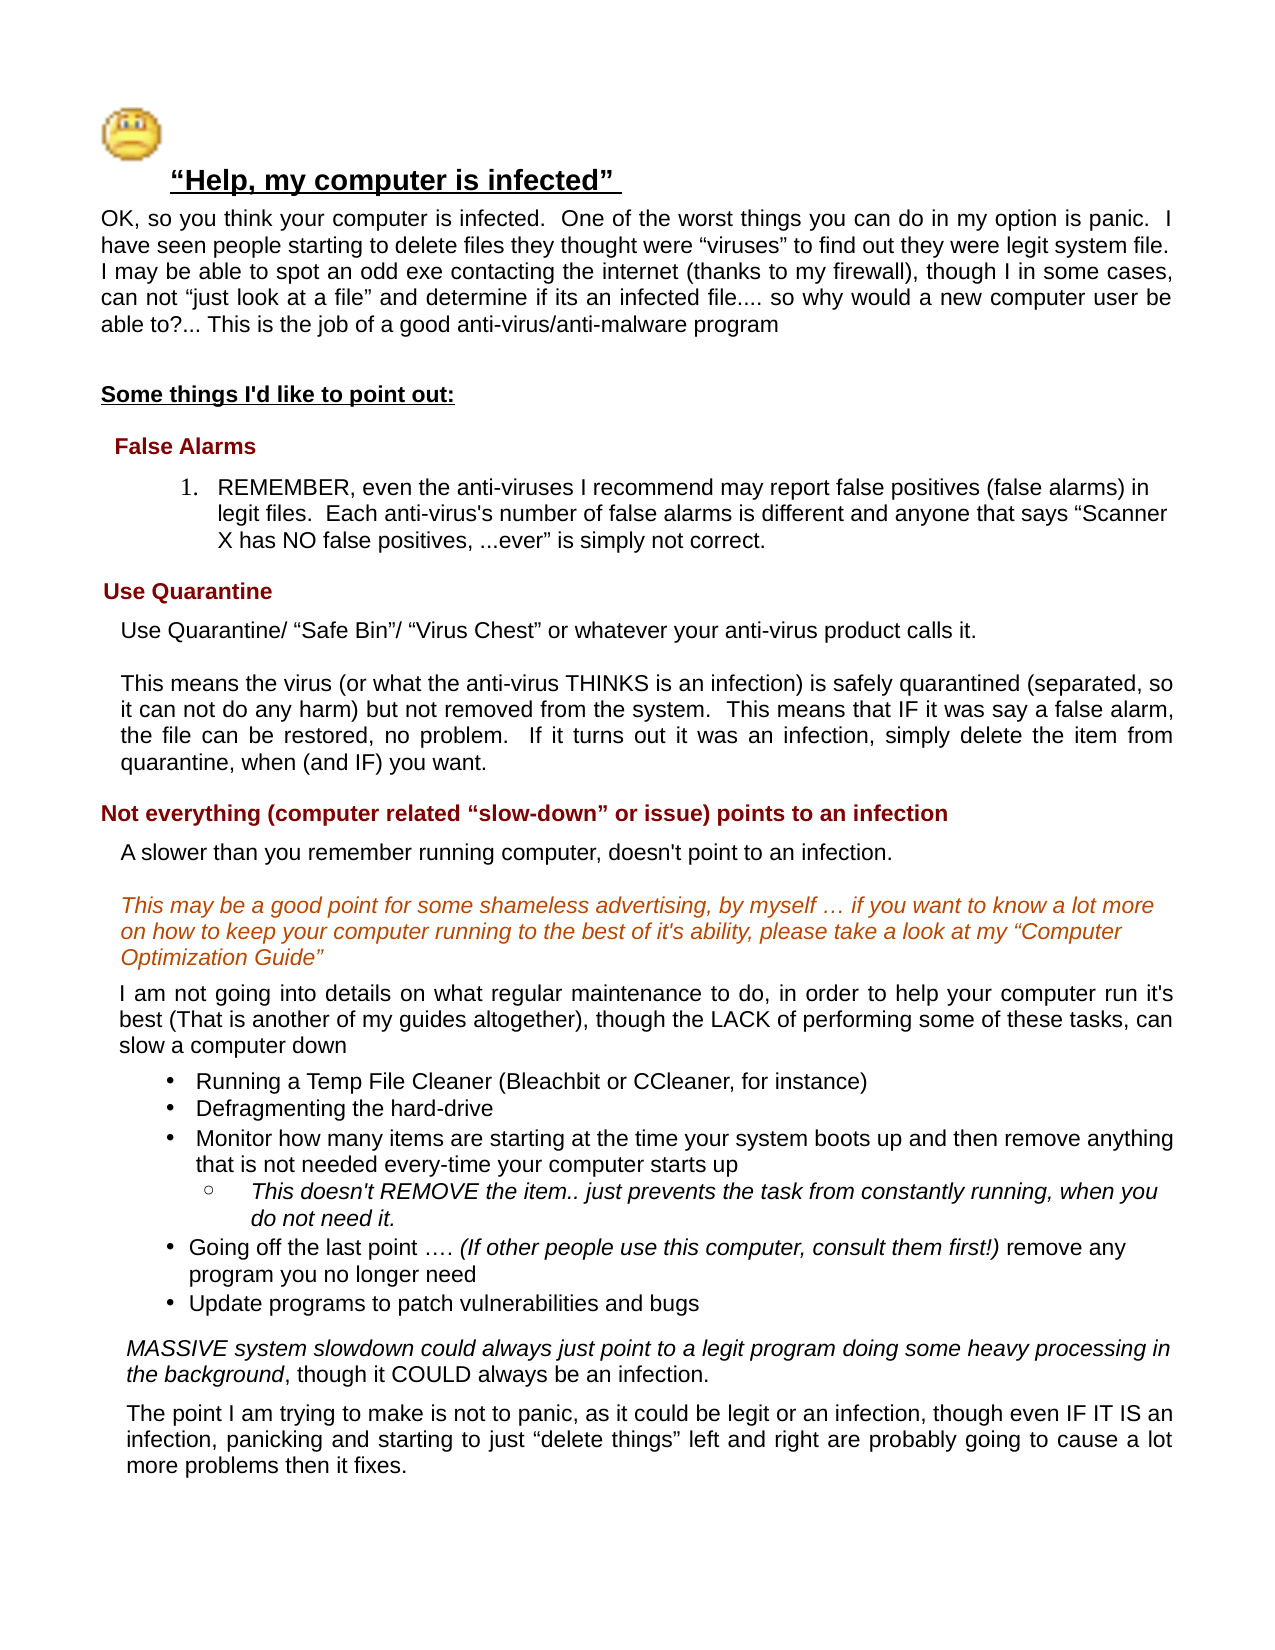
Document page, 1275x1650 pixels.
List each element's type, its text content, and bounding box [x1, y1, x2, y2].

picture [100, 106, 166, 165]
text I am not going into details on what regular maintenance to do, in order to help your computer run it's best (That is another of my guides altogether), though the LACK of performing some of these tasks, can slow a computer down [119, 980, 1174, 1059]
list Monitor how many items are starting at the time your system boots up and then remove anything that is not needed every-time your computer starts up [166, 1124, 1174, 1178]
subtitle False Alarms [114, 433, 1174, 459]
list This doesn't REMOVE the item.. just prevents the task from constantly running, when you do not need it. [198, 1178, 1174, 1231]
list Defragmenting the hard-drive [166, 1094, 1174, 1121]
list Going off the last point …. (If other people use this computer, consult them first!) remove any program you no longer need [166, 1234, 1174, 1287]
text MASSIVE system slowdown could always just point to a legit program doing some heavy processing in the background, though it COULD always be an infection. [126, 1335, 1174, 1388]
list REMEMBER, even the anti-viruses I recommend may report false positives (false alarms) in legit files. Each anti-virus's number of false alarms is different and anyone that says “Scanner X has NO false positives, ...ever” is simply not correct. [180, 472, 1174, 553]
text Use Quarantine/ “Safe Bin”/ “Virus Chest” or whatever your anti-virus product calls it. [120, 617, 1174, 643]
subtitle Not everything (computer related “slow-down” or issue) points to an infection [101, 800, 1174, 826]
text The point I am trying to make is not to panic, as it could be legit or an infection, though even IF IT IS an infection, panicking and starting to just “delete things” left and right are probably going to cause a lot more problems then it fixes. [126, 1400, 1174, 1479]
subtitle “Help, my computer is infected” [105, 163, 1174, 196]
text I may be able to spot an odd exe contacting the internet (thanks to my firewall), though I in some cases, can not “just look at a file” and determine if its an infected file.... so why would a new computer user be able to?... This is the job of a good anti-virus/anti-malware program [101, 258, 1174, 337]
subtitle Use Quarantine [103, 578, 1174, 604]
list Update programs to patch vulnerabilities and bugs [166, 1290, 1174, 1317]
subtitle Running a Temp File Cleaner (Bleachbit or CCleaner, for instance) [166, 1068, 1174, 1094]
text OK, so you think your computer is infected. One of the worst things you can do in my option is panic. I have seen people starting to delete files they thought were “viruses” to find out they were legit system file. [101, 205, 1174, 258]
text A slower than you remember running computer, doesn't point to an infection. [120, 839, 1174, 865]
text This means the virus (or what the anti-virus THINKS is an infection) is safely quarantined (separated, so it can not do any harm) but not removed from the system. This means that IF it was say a false alarm, the file can be restored, no problem. If it turns out it was an infection, simply delete the item from quarantine, when (and IF) you want. [120, 670, 1174, 775]
text This may be a good point for some shameless advertising, by myself … if you want to know a lot more on how to keep your computer running to the best of it's ability, please take a look at my “Computer Optimization Guide” [120, 892, 1174, 971]
text Some things I'd like to point out: [101, 381, 1174, 408]
